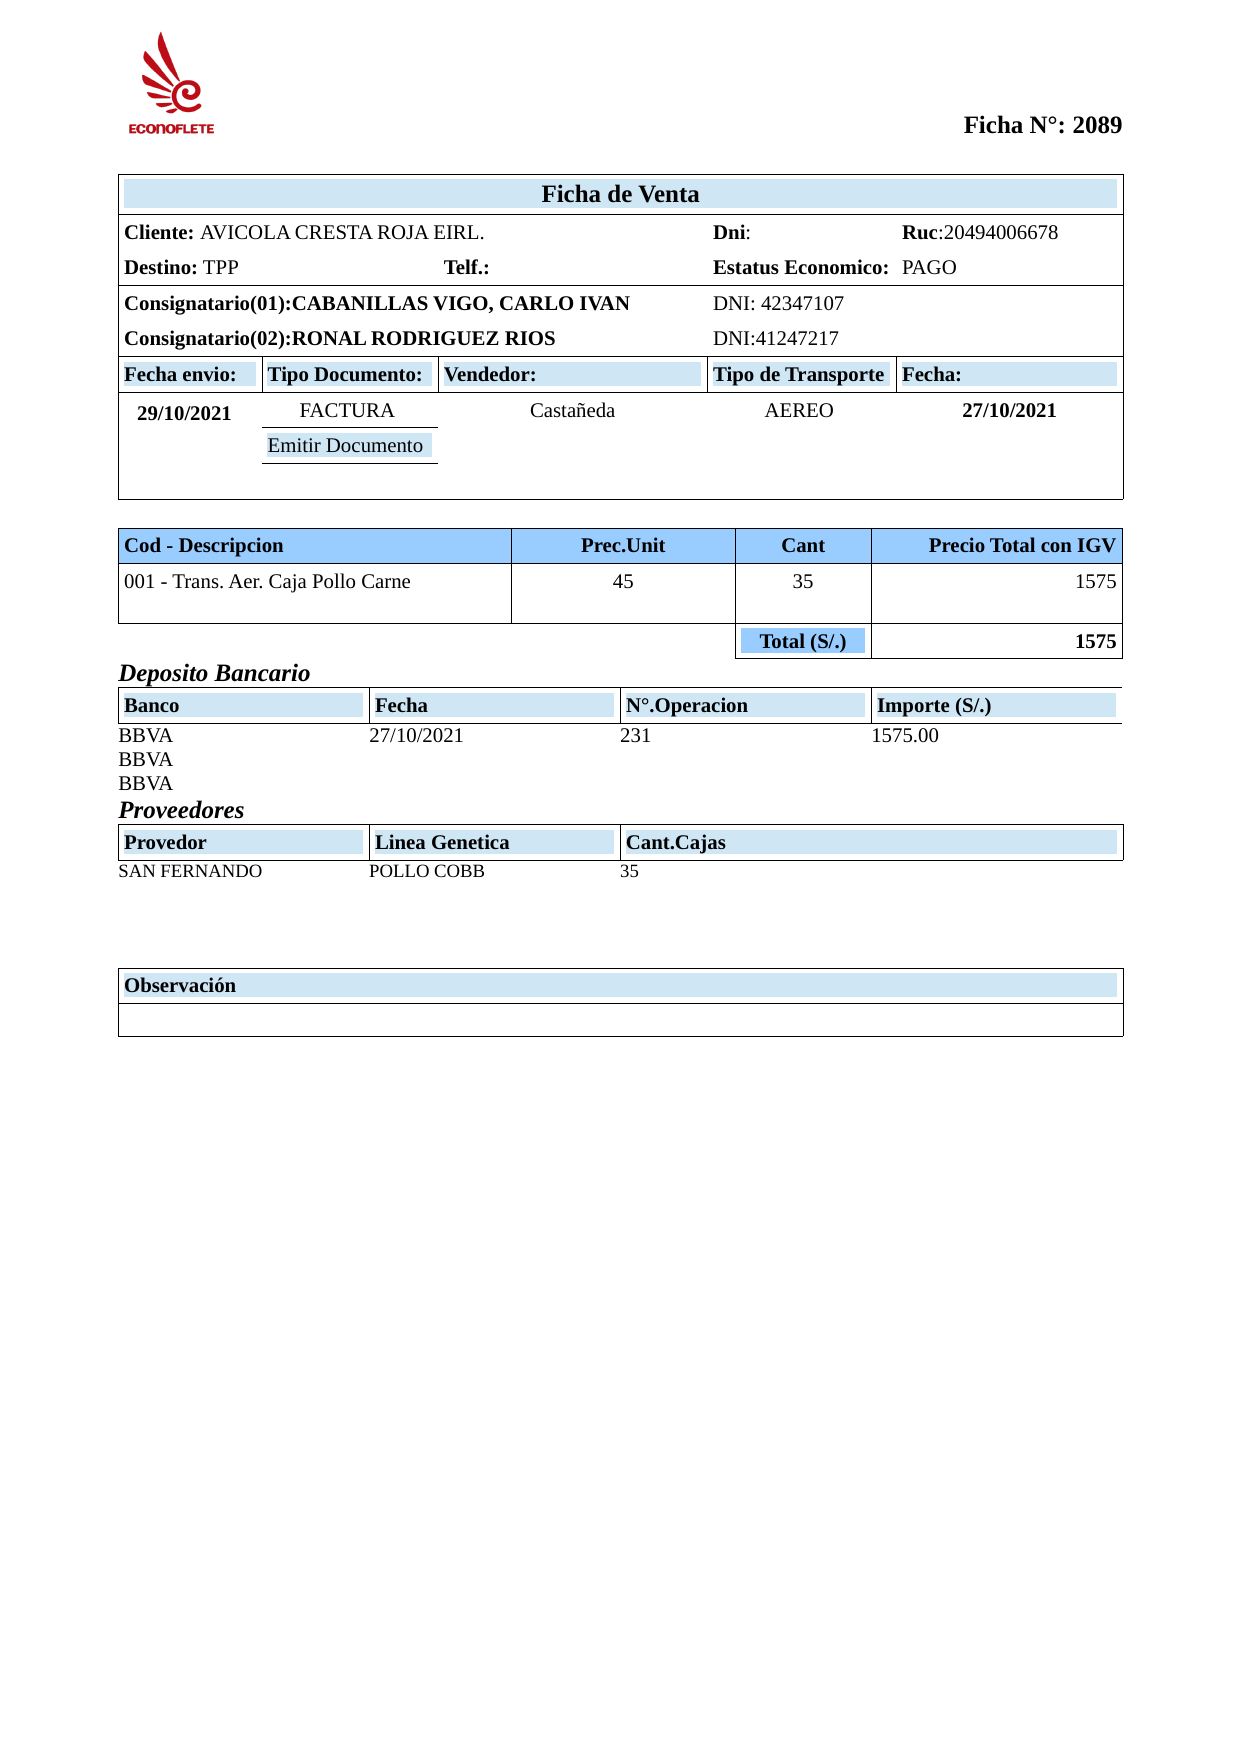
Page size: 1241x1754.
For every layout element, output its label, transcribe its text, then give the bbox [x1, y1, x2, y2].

table_cell [118, 903, 369, 924]
table_cell [369, 747, 620, 771]
table_cell 1575 [872, 624, 1122, 658]
text Proveedores [118, 795, 1122, 824]
table_cell [511, 624, 735, 658]
table_cell Castañeda [438, 393, 707, 498]
table_cell BBVA [118, 724, 369, 747]
table_cell DNI:41247217 [707, 321, 1123, 356]
table_header N°.Operacion [621, 688, 871, 723]
table_cell DNI: 42347107 [707, 286, 1123, 321]
table_cell [119, 1004, 1123, 1036]
table_cell BBVA [118, 747, 369, 771]
table_header Cant [736, 529, 871, 563]
table_cell AEREO [707, 393, 896, 498]
table_cell Vendedor: [439, 357, 707, 392]
table_cell [620, 881, 1123, 903]
table_cell 27/10/2021 [896, 393, 1123, 498]
table_cell Fecha: [897, 357, 1123, 392]
table_header Prec.Unit [512, 529, 735, 563]
table_cell Consignatario(01):CABANILLAS VIGO, CARLO IVAN [119, 286, 707, 321]
table_cell [118, 924, 369, 946]
table_cell [118, 624, 511, 658]
table_cell 1575.00 [871, 724, 1122, 747]
table_cell [369, 881, 620, 903]
table_cell Dni: [707, 215, 896, 249]
table_cell 35 [736, 564, 871, 623]
table_cell [871, 771, 1122, 795]
table_cell [262, 464, 438, 498]
table_cell [620, 771, 871, 795]
table_cell [620, 903, 1123, 924]
table_header Precio Total con IGV [872, 529, 1122, 563]
table_cell [369, 924, 620, 946]
table_header Fecha [370, 688, 620, 723]
table_cell FACTURA [262, 393, 438, 427]
table_cell Fecha envio: [119, 357, 262, 392]
table_cell 231 [620, 724, 871, 747]
table_cell [369, 946, 620, 967]
table_header Importe (S/.) [872, 688, 1122, 723]
table_cell SAN FERNANDO [118, 861, 369, 881]
table_cell [369, 903, 620, 924]
table_cell Total (S/.) [736, 624, 871, 658]
table_cell Tipo de Transporte [708, 357, 896, 392]
table_cell [620, 924, 1123, 946]
table_cell Telf.: [438, 249, 707, 285]
table_cell [620, 946, 1123, 967]
table_cell BBVA [118, 771, 369, 795]
text Deposito Bancario [118, 658, 1122, 687]
table_cell [871, 747, 1122, 771]
table_header Cod - Descripcion [119, 529, 511, 563]
table_cell Cliente: AVICOLA CRESTA ROJA EIRL. [119, 215, 707, 249]
table_cell 29/10/2021 [119, 393, 262, 498]
table_cell Ruc:20494006678 [896, 215, 1123, 249]
table_header Ficha de Venta [119, 175, 1123, 214]
table_cell [369, 771, 620, 795]
table_header Observación [119, 969, 1123, 1003]
table_header Banco [119, 688, 369, 723]
table_cell PAGO [896, 249, 1123, 285]
table_cell Consignatario(02):RONAL RODRIGUEZ RIOS [119, 321, 707, 356]
table_cell 27/10/2021 [369, 724, 620, 747]
table_cell 35 [620, 861, 1123, 881]
table_cell Destino: TPP [119, 249, 438, 285]
table_cell [620, 747, 871, 771]
picture [118, 31, 225, 134]
table_cell Emitir Documento [262, 428, 438, 463]
table_header Linea Genetica [370, 825, 620, 859]
table_header Cant.Cajas [621, 825, 1123, 859]
table_cell Tipo Documento: [263, 357, 438, 392]
table_header Provedor [119, 825, 369, 859]
table_cell Estatus Economico: [707, 249, 896, 285]
table_cell 001 - Trans. Aer. Caja Pollo Carne [119, 564, 511, 623]
table_cell 1575 [872, 564, 1122, 623]
table_cell 45 [512, 564, 735, 623]
table_cell POLLO COBB [369, 861, 620, 881]
table_cell [118, 881, 369, 903]
table_cell [118, 946, 369, 967]
